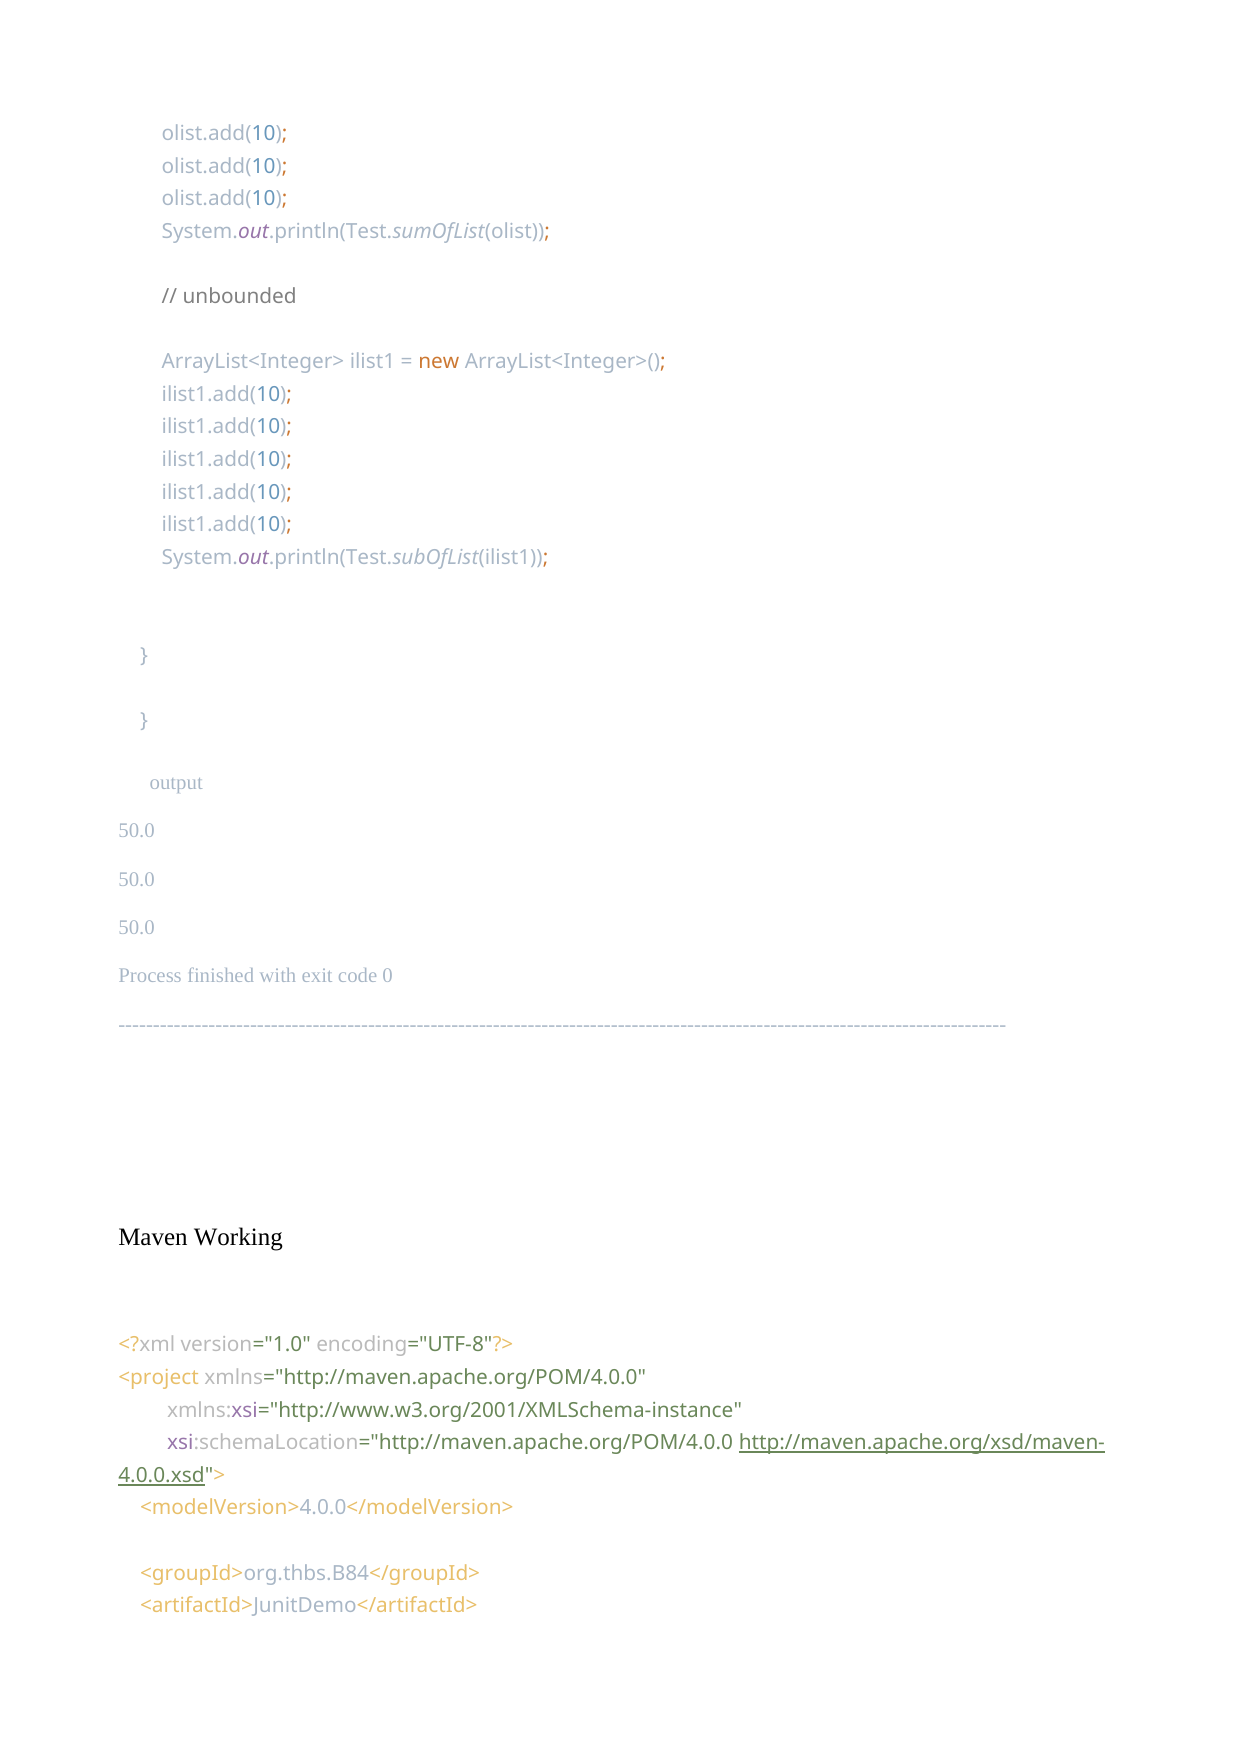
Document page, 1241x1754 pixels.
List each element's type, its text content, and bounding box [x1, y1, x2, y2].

text 50.0 [118, 915, 1122, 939]
text 50.0 [118, 818, 1122, 842]
text olist.add(10); olist.add(10); olist.add(10); System.out.println(Test.sumOfList(olist)); // unbounded ArrayList<Integer> ilist1 = new ArrayList<Integer>(); ilist1.add(10); ilist1.add(10); ilist1.add(10); ilist1.add(10); ilist1.add(10); System.out.println(Test.subOfList(ilist1)); } } output [118, 118, 1122, 794]
text <?xml version="1.0" encoding="UTF-8"?> <project xmlns="http://maven.apache.org/POM/4.0.0" xmlns:xsi="http://www.w3.org/2001/XMLSchema-instance" xsi:schemaLocation="http://maven.apache.org/POM/4.0.0 http://maven.apache.org/xsd/maven-4.0.0.xsd"> <modelVersion>4.0.0</modelVersion> <groupId>org.thbs.B84</groupId> <artifactId>JunitDemo</artifactId> [118, 1329, 1122, 1619]
text -------------------------------------------------------------------------------------------------------------------------------- [118, 1012, 1122, 1036]
text 50.0 [118, 866, 1122, 891]
text Maven Working [118, 1222, 1122, 1251]
text Process finished with exit code 0 [118, 963, 1122, 987]
